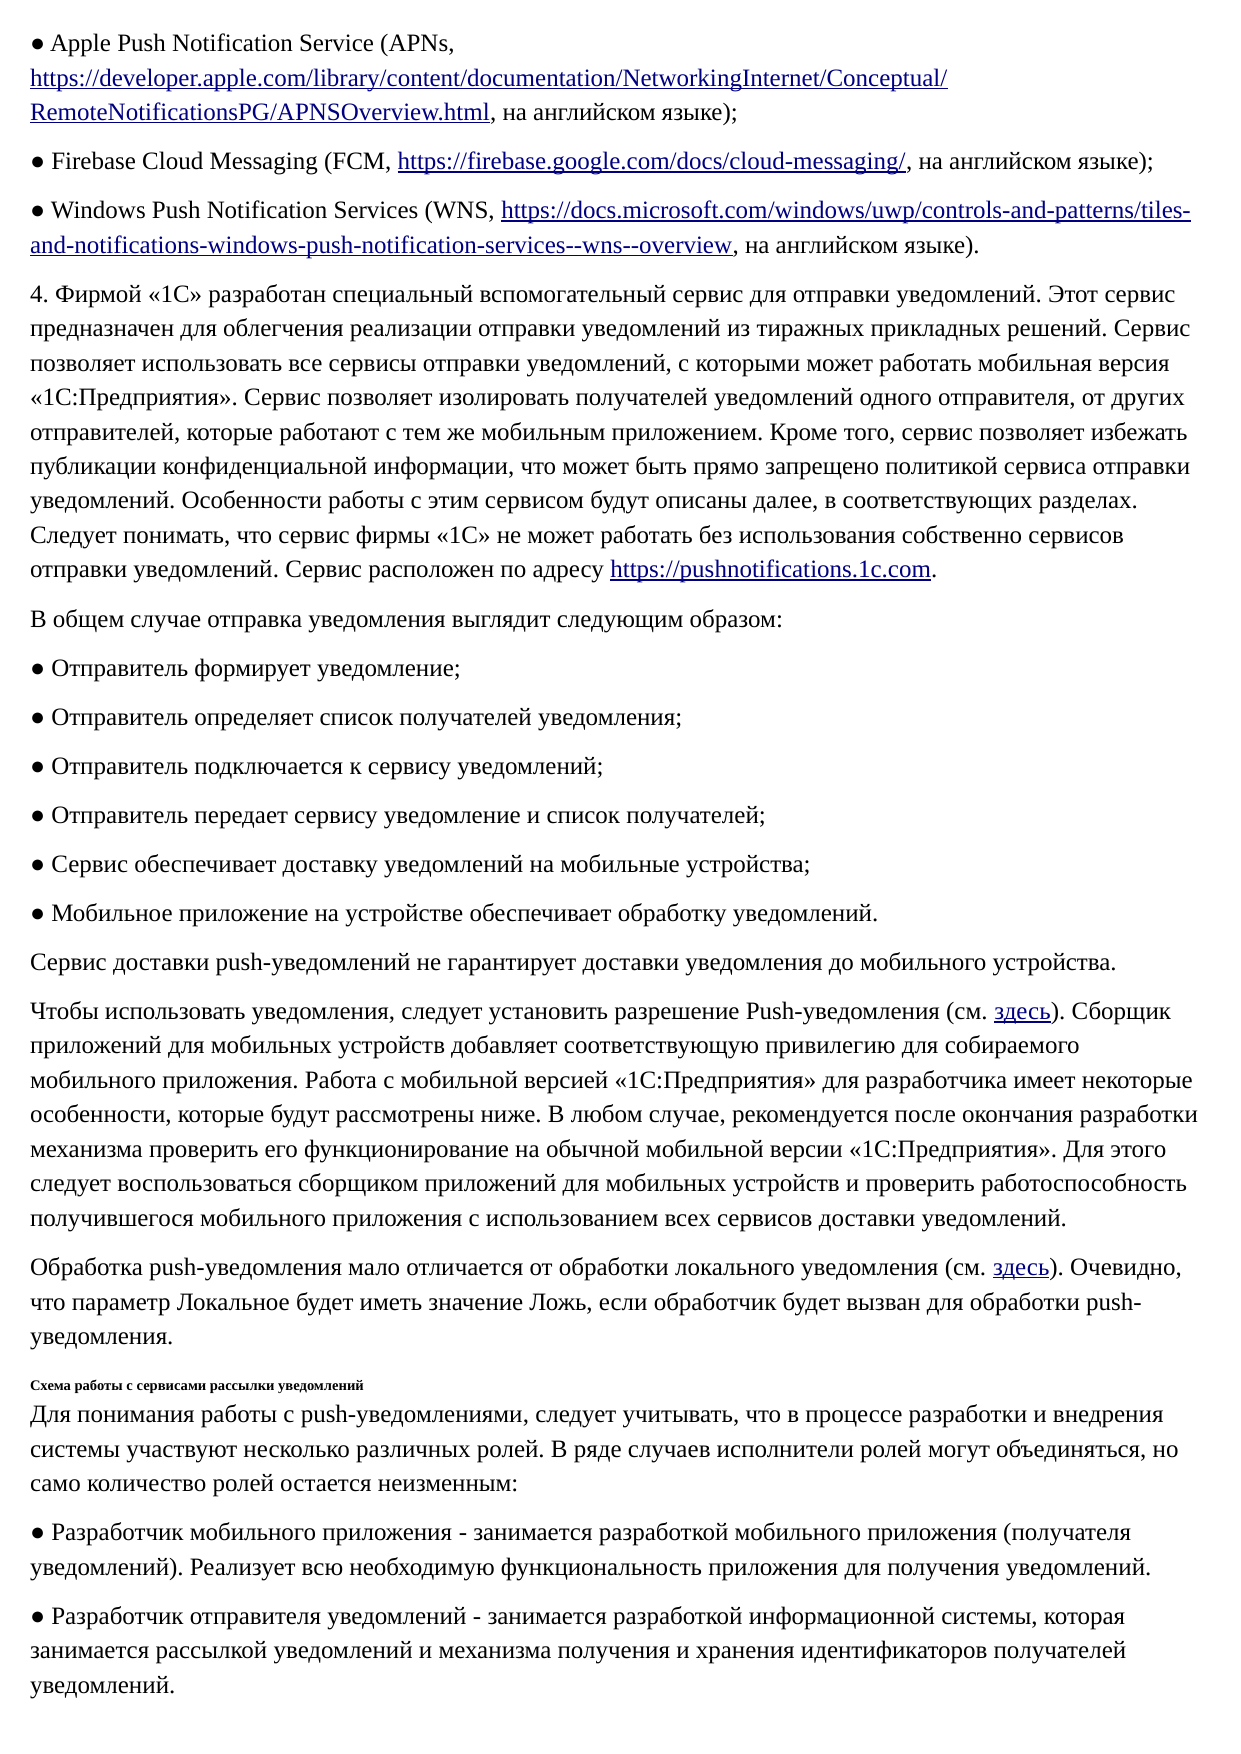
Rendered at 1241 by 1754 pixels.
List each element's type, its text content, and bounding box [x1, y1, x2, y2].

text ● Разработчик мобильного приложения ‑ занимается разработкой мобильного приложения (получателя уведомлений). Реализует всю необходимую функциональность приложения для получения уведомлений. [30, 1517, 1211, 1581]
text ● Firebase Cloud Messaging (FCM, https://firebase.google.com/docs/cloud-messaging/, на английском языке); [30, 146, 1211, 175]
text ● Apple Push Notification Service (APNs, https://developer.apple.com/library/content/documentation/NetworkingInternet/Conceptual/RemoteNotificationsPG/APNSOverview.html, на английском языке); [30, 28, 1211, 126]
text ● Отправитель определяет список получателей уведомления; [30, 702, 1211, 731]
text ● Отправитель подключается к сервису уведомлений; [30, 751, 1211, 779]
text ● Windows Push Notification Services (WNS, https://docs.microsoft.com/windows/uwp/controls-and-patterns/tiles-and-notifications-windows-push-notification-services--wns--overview, на английском языке). [30, 195, 1211, 258]
text ● Отправитель формирует уведомление; [30, 653, 1211, 681]
text ● Мобильное приложение на устройстве обеспечивает обработку уведомлений. [30, 898, 1211, 927]
text Обработка push-уведомления мало отличается от обработки локального уведомления (см. здесь). Очевидно, что параметр Локальное будет иметь значение Ложь, если обработчик будет вызван для обработки push-уведомления. [30, 1252, 1211, 1350]
text В общем случае отправка уведомления выглядит следующим образом: [30, 604, 1211, 632]
text Для понимания работы с push-уведомлениями, следует учитывать, что в процессе разработки и внедрения системы участвуют несколько различных ролей. В ряде случаев исполнители ролей могут объединяться, но само количество ролей остается неизменным: [30, 1399, 1211, 1497]
text ● Разработчик отправителя уведомлений ‑ занимается разработкой информационной системы, которая занимается рассылкой уведомлений и механизма получения и хранения идентификаторов получателей уведомлений. [30, 1601, 1211, 1699]
subtitle Схема работы с сервисами рассылки уведомлений [30, 1376, 1211, 1393]
text ● Отправитель передает сервису уведомление и список получателей; [30, 800, 1211, 829]
text Сервис доставки push-уведомлений не гарантирует доставки уведомления до мобильного устройства. [30, 947, 1211, 976]
text ● Сервис обеспечивает доставку уведомлений на мобильные устройства; [30, 849, 1211, 878]
text Чтобы использовать уведомления, следует установить разрешение Push-уведомления (см. здесь). Сборщик приложений для мобильных устройств добавляет соответствующую привилегию для собираемого мобильного приложения. Работа с мобильной версией «1С:Предприятия» для разработчика имеет некоторые особенности, которые будут рассмотрены ниже. В любом случае, рекомендуется после окончания разработки механизма проверить его функционирование на обычной мобильной версии «1С:Предприятия». Для этого следует воспользоваться сборщиком приложений для мобильных устройств и проверить работоспособность получившегося мобильного приложения с использованием всех сервисов доставки уведомлений. [30, 996, 1211, 1232]
text 4. Фирмой «1С» разработан специальный вспомогательный сервис для отправки уведомлений. Этот сервис предназначен для облегчения реализации отправки уведомлений из тиражных прикладных решений. Сервис позволяет использовать все сервисы отправки уведомлений, с которыми может работать мобильная версия «1С:Предприятия». Сервис позволяет изолировать получателей уведомлений одного отправителя, от других отправителей, которые работают с тем же мобильным приложением. Кроме того, сервис позволяет избежать публикации конфиденциальной информации, что может быть прямо запрещено политикой сервиса отправки уведомлений. Особенности работы с этим сервисом будут описаны далее, в соответствующих разделах. Следует понимать, что сервис фирмы «1С» не может работать без использования собственно сервисов отправки уведомлений. Сервис расположен по адресу https://pushnotifications.1c.com. [30, 279, 1211, 583]
